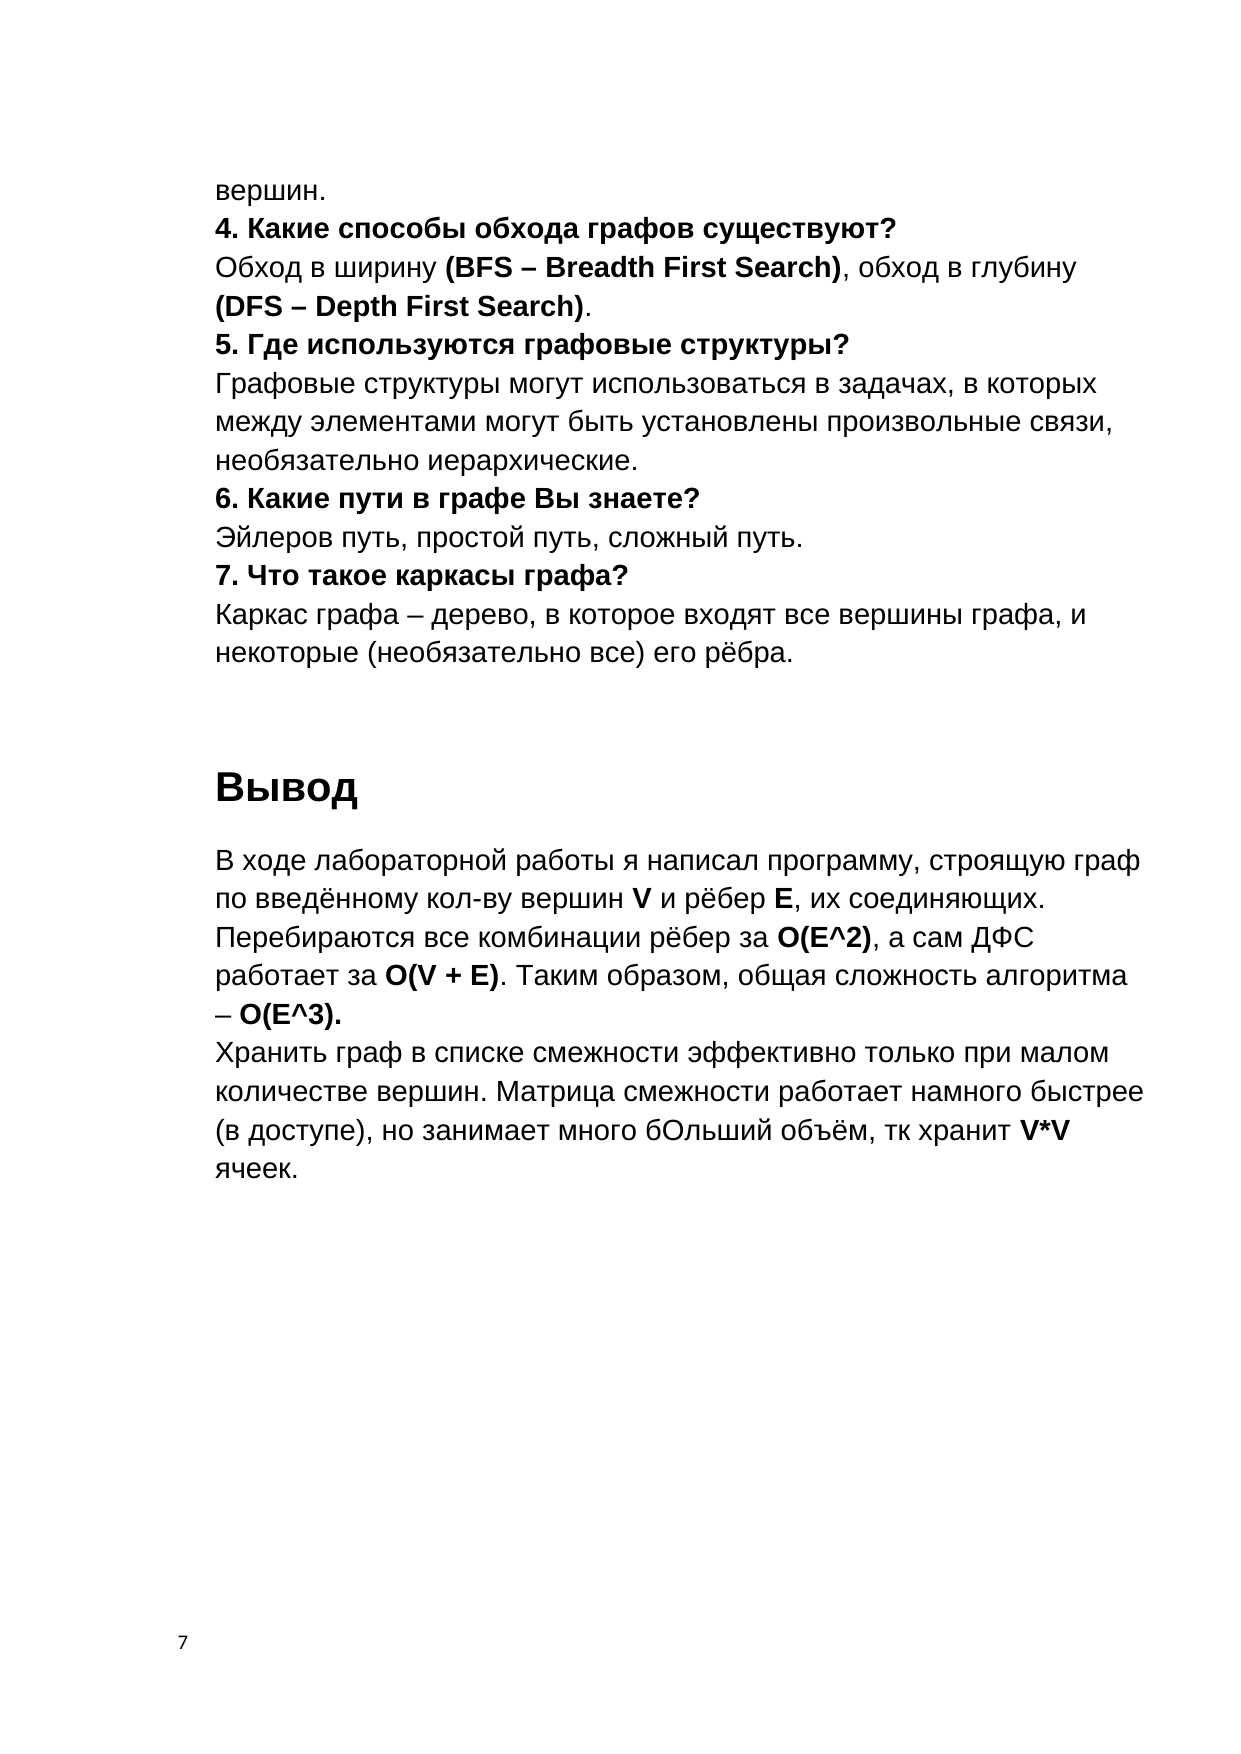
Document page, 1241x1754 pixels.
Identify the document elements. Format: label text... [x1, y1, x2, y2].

list вершин. 4. Какие способы обхода графов существуют? Обход в ширину (BFS – Breadth First Search), обход в глубину (DFS – Depth First Search). 5. Где используются графовые структуры? Графовые структуры могут использоваться в задачах, в которых между элементами могут быть установлены произвольные связи, необязательно иерархические. 6. Какие пути в графе Вы знаете? Эйлеров путь, простой путь, сложный путь. 7. Что такое каркасы графа? Каркас графа – дерево, в которое входят все вершины графа, и некоторые (необязательно все) его рёбра. [215, 173, 1152, 669]
text В ходе лабораторной работы я написал программу, строящую граф по введённому кол-ву вершин V и рёбер E, их соединяющих. Перебираются все комбинации рёбер за O(E^2), а сам ДФС работает за O(V + E). Таким образом, общая сложность алгоритма – O(E^3). [215, 843, 1152, 1030]
text Хранить граф в списке смежности эффективно только при малом количестве вершин. Матрица смежности работает намного быстрее (в доступе), но занимает много бОльший объём, тк хранит V*V ячеек. [215, 1035, 1152, 1184]
list Вывод [215, 763, 1152, 811]
